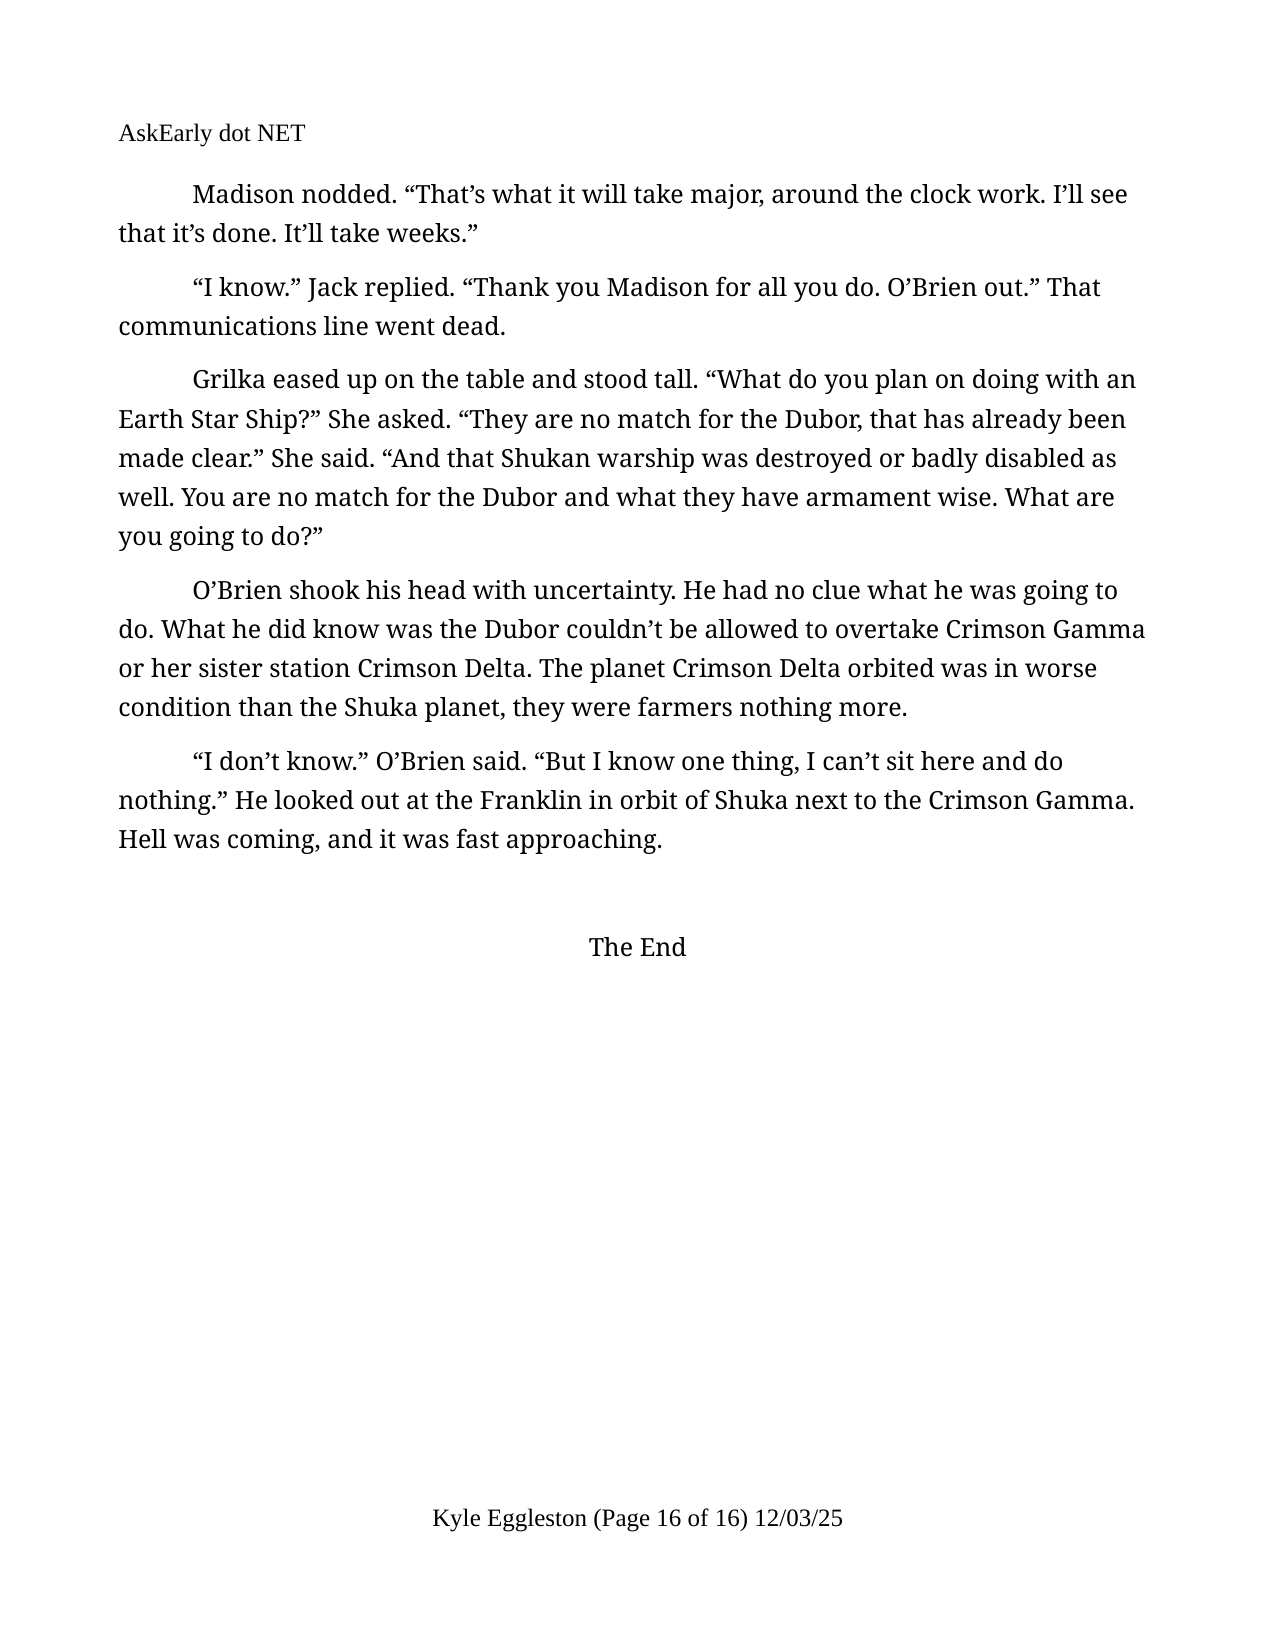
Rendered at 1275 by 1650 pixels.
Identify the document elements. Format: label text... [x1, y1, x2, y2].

text “I know.” Jack replied. “Thank you Madison for all you do. O’Brien out.” That communications line went dead. [118, 269, 1157, 342]
text Madison nodded. “That’s what it will take major, around the clock work. I’ll see that it’s done. It’ll take weeks.” [118, 176, 1157, 249]
text O’Brien shook his head with uncertainty. He had no clue what he was going to do. What he did know was the Dubor couldn’t be allowed to overtake Crimson Gamma or her sister station Crimson Delta. The planet Crimson Delta orbited was in worse condition than the Shuka planet, they were farmers nothing more. [118, 573, 1157, 724]
text “I don’t know.” O’Brien said. “But I know one thing, I can’t sit here and do nothing.” He looked out at the Franklin in orbit of Shuka next to the Crimson Gamma. Hell was coming, and it was fast approaching. [118, 744, 1157, 856]
text The End [118, 930, 1157, 964]
text Grilka eased up on the table and stood tall. “What do you plan on doing with an Earth Star Ship?” She asked. “They are no match for the Dubor, that has already been made clear.” She said. “And that Shukan warship was destroyed or badly disabled as well. You are no match for the Dubor and what they have armament wise. What are you going to do?” [118, 362, 1157, 553]
